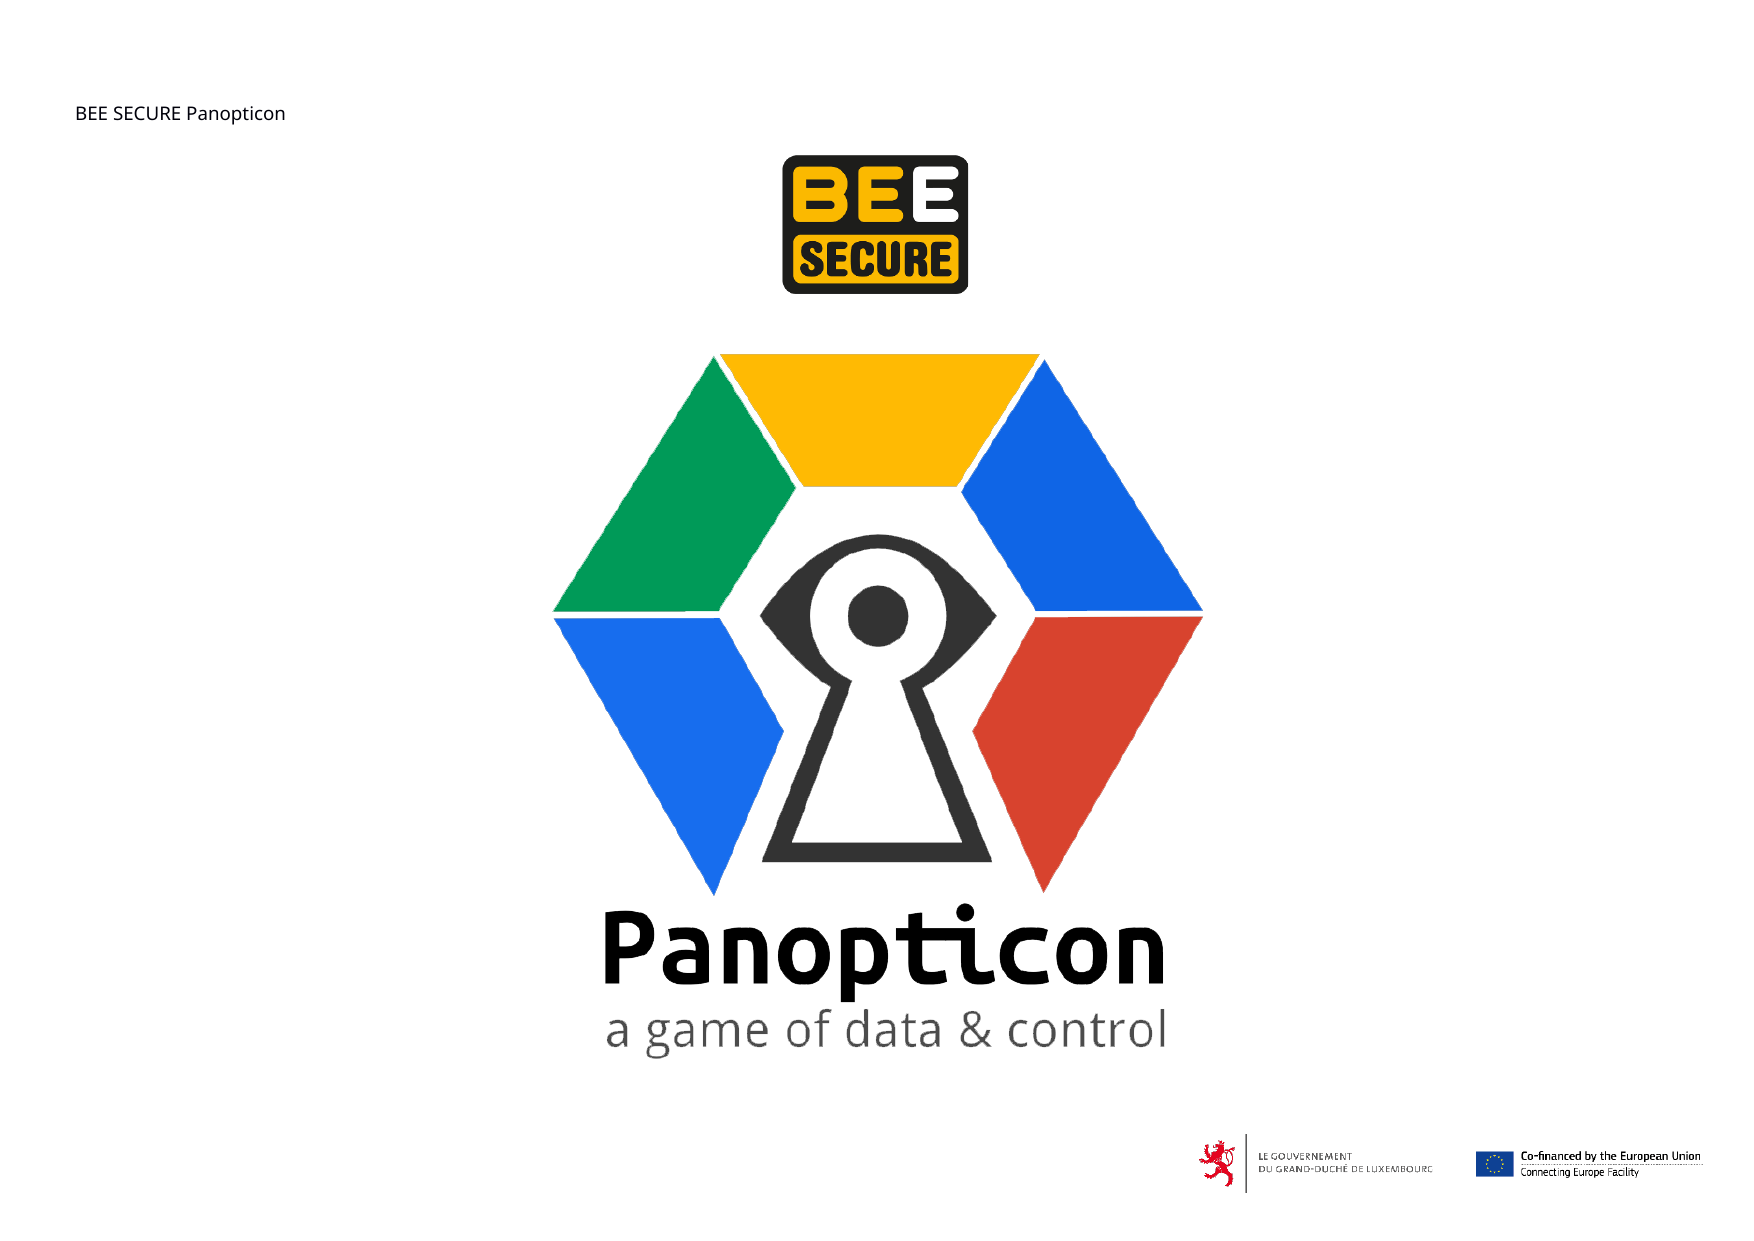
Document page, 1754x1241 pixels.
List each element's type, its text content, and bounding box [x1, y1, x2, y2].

picture [1471, 1147, 1706, 1181]
picture [1198, 1134, 1433, 1193]
subtitle BEE SECURE Panopticon [75, 100, 1679, 126]
picture [432, 155, 1322, 1128]
